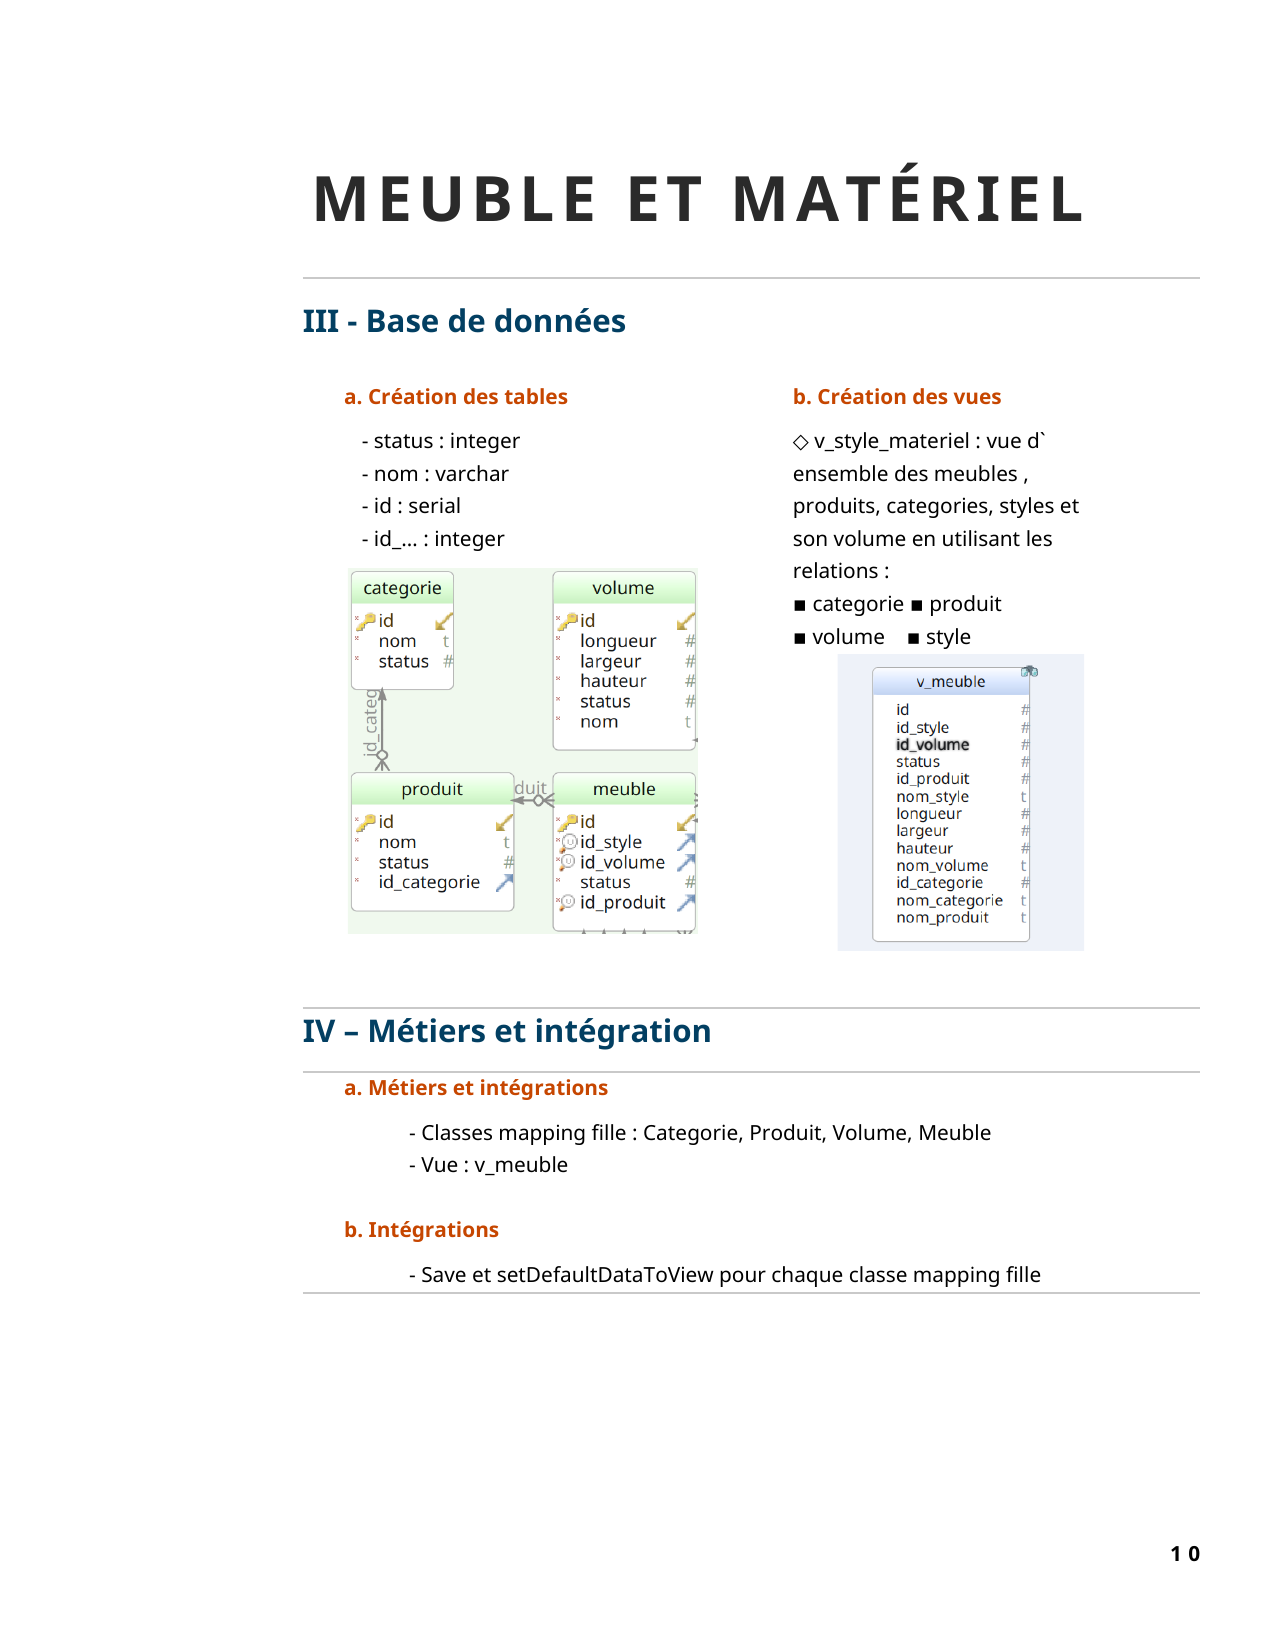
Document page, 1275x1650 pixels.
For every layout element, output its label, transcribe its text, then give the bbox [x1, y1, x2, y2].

table_cell III - Base de données [303, 279, 1200, 382]
picture [837, 654, 1085, 951]
table_header meuble ET matériel [303, 129, 1200, 277]
table_cell IV – Métiers et intégration [303, 1009, 1200, 1071]
picture [347, 568, 698, 934]
table_cell b. Création des vues ◇ v_style_materiel : vue d` ensemble des meubles , produits, categories, styles et son volume en utilisant les relations : ▪ categorie ▪ produit ▪ volume ▪ style [751, 382, 1200, 1007]
table_cell a. Métiers et intégrations - Classes mapping fille : Categorie, Produit, Volume, Meuble - Vue : v_meuble b. Intégrations - Save et setDefaultDataToView pour chaque classe mapping fille [303, 1073, 1200, 1292]
table_cell a. Création des tables - status : integer - nom : varchar - id : serial - id_… : integer [303, 382, 751, 1007]
